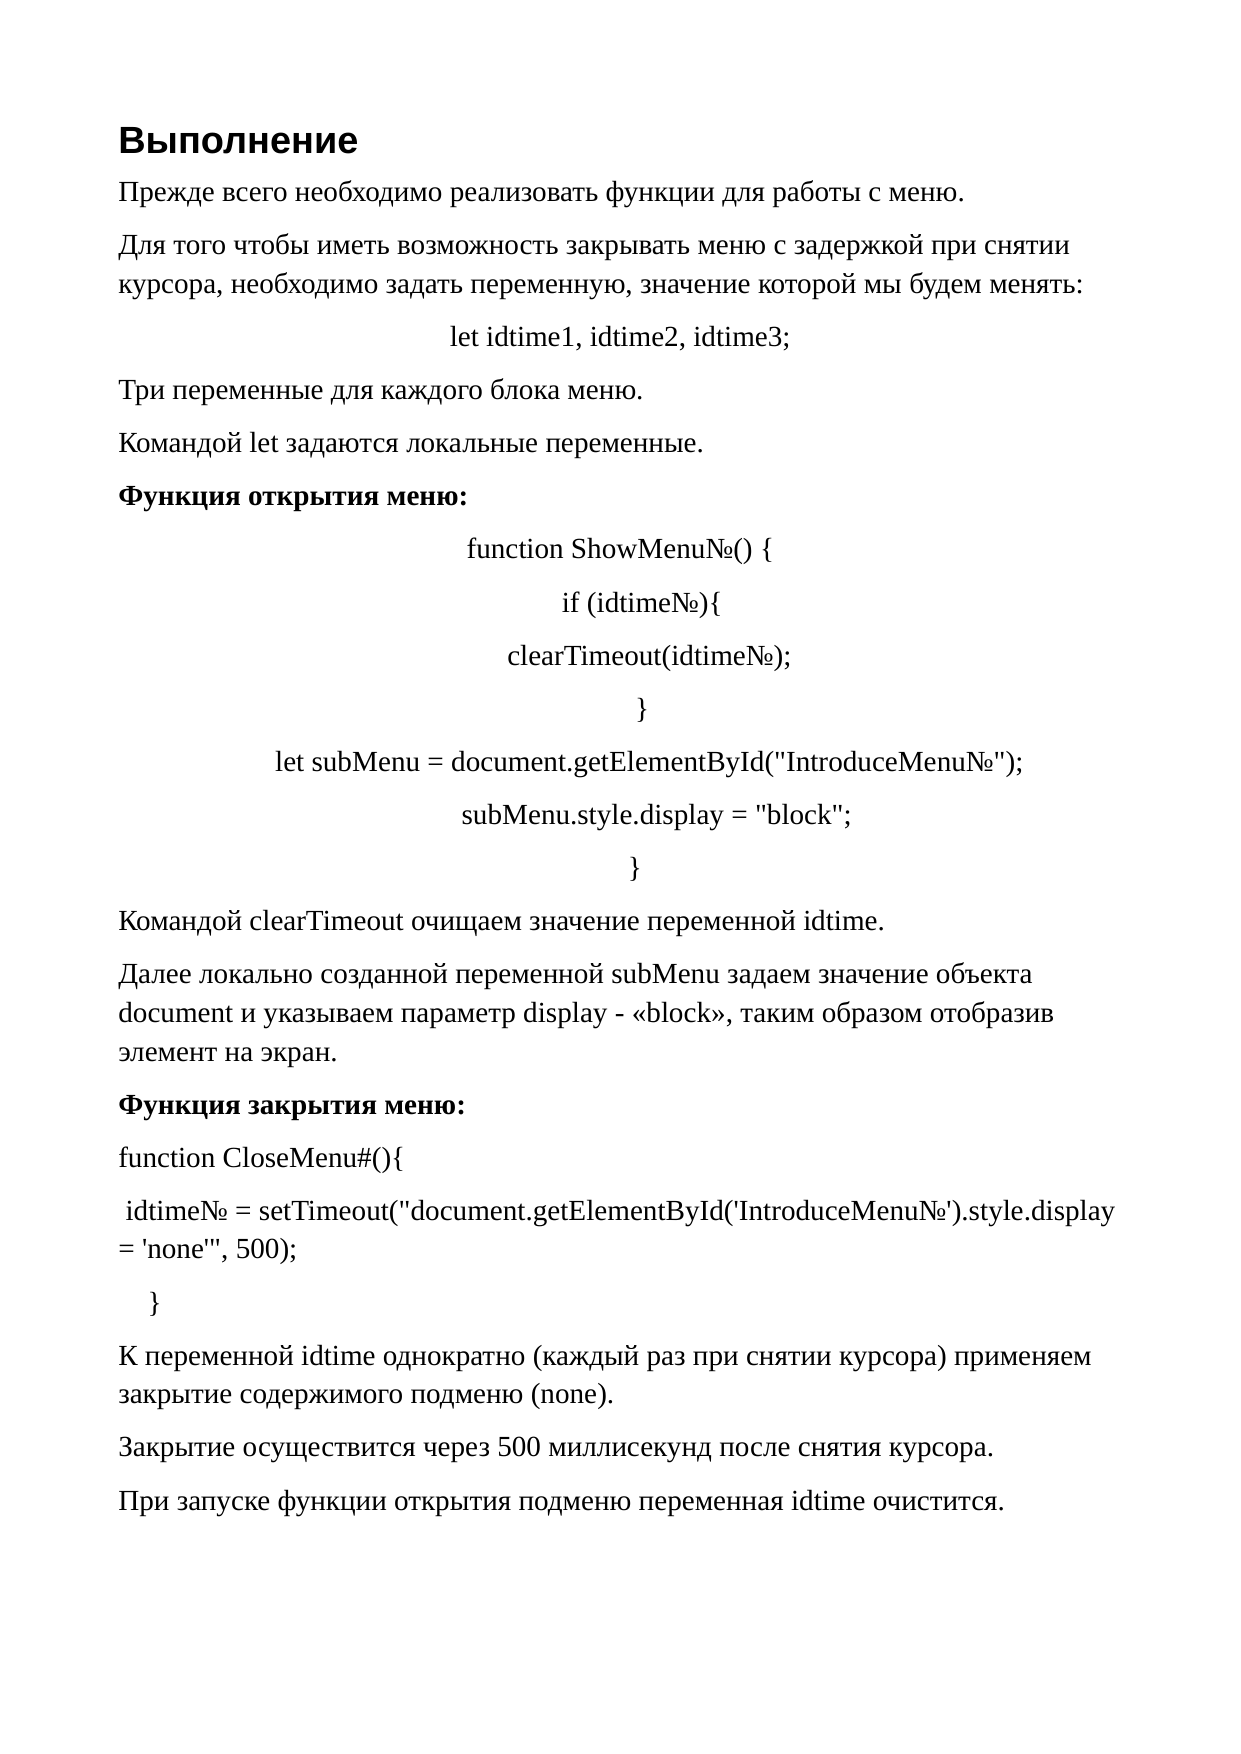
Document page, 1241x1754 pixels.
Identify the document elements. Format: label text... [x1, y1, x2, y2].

text Командой let задаются локальные переменные. [118, 425, 1122, 459]
text function ShowMenu№() { [118, 532, 1122, 565]
text К переменной idtime однократно (каждый раз при снятии курсора) применяем закрытие содержимого подменю (none). [118, 1338, 1122, 1410]
text } [118, 850, 1122, 884]
text let subMenu = document.getElementById("IntroduceMenu№"); [118, 744, 1122, 778]
text idtime№ = setTimeout("document.getElementById('IntroduceMenu№').style.display = 'none'", 500); [118, 1193, 1122, 1265]
text Функция закрытия меню: [118, 1087, 1122, 1120]
text При запуске функции открытия подменю переменная idtime очистится. [118, 1483, 1122, 1516]
text subMenu.style.display = "block"; [118, 797, 1122, 831]
text Три переменные для каждого блока меню. [118, 372, 1122, 406]
text Командой clearTimeout очищаем значение переменной idtime. [118, 903, 1122, 937]
subtitle Выполнение [118, 118, 1122, 162]
text Прежде всего необходимо реализовать функции для работы с меню. [118, 174, 1122, 208]
text Далее локально созданной переменной subMenu задаем значение объекта document и указываем параметр display - «block», таким образом отобразив элемент на экран. [118, 957, 1122, 1067]
text let idtime1, idtime2, idtime3; [118, 319, 1122, 353]
text Для того чтобы иметь возможность закрывать меню с задержкой при снятии курсора, необходимо задать переменную, значение которой мы будем менять: [118, 227, 1122, 299]
text if (idtime№){ [118, 585, 1122, 618]
text Закрытие осуществится через 500 миллисекунд после снятия курсора. [118, 1429, 1122, 1463]
text Функция открытия меню: [118, 478, 1122, 512]
text clearTimeout(idtime№); [118, 638, 1122, 671]
text function CloseMenu#(){ [118, 1140, 1122, 1173]
text } [118, 1285, 1122, 1318]
text } [118, 691, 1122, 724]
